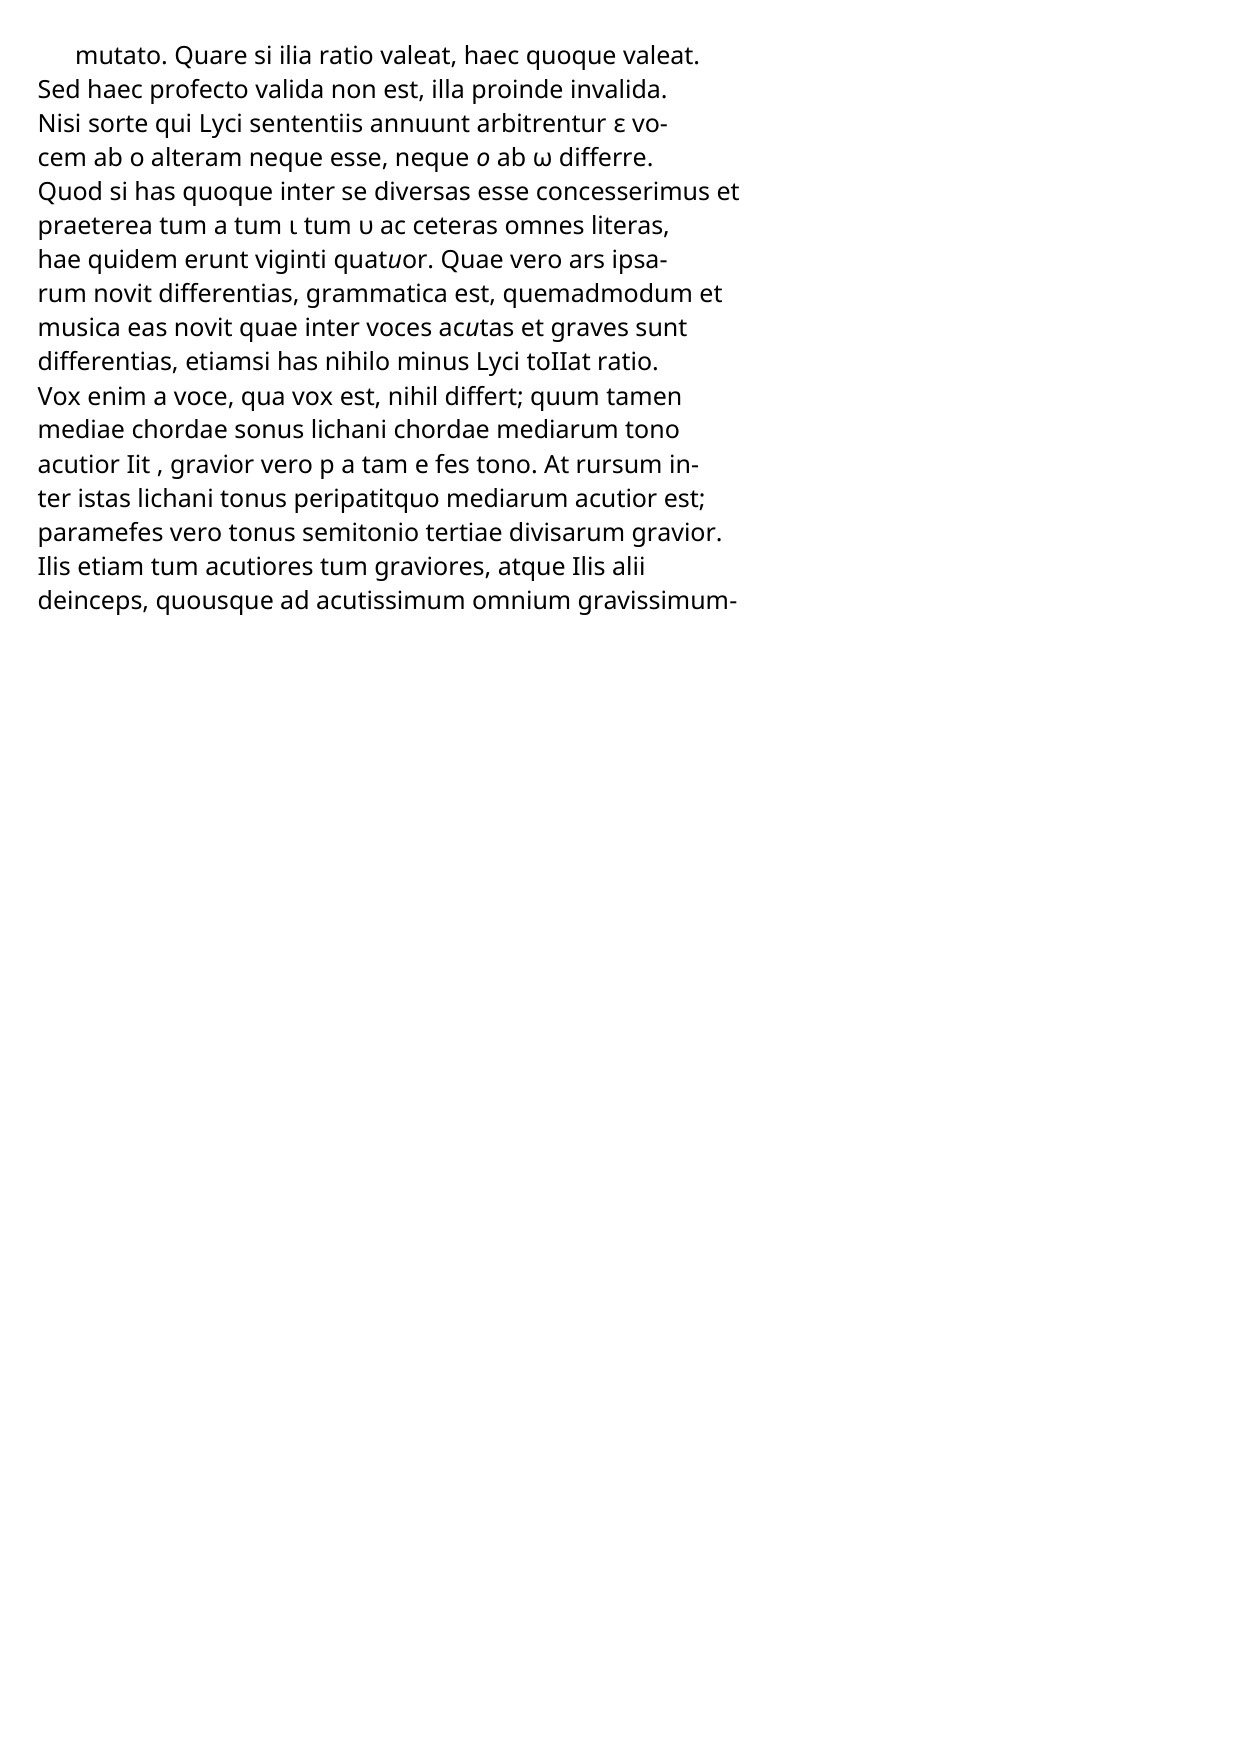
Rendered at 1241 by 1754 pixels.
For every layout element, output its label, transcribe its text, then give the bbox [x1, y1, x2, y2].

text mutato. Quare si ilia ratio valeat, haec quoque valeat. Sed haec profecto valida non est, illa proinde invalida. Nisi sorte qui Lyci sententiis annuunt arbitrentur ε vo- cem ab o alteram neque esse, neque o ab ω differre. Quod si has quoque inter se diversas esse concesserimus et praeterea tum a tum ι tum υ ac ceteras omnes literas, hae quidem erunt viginti quatuor. Quae vero ars ipsa- rum novit differentias, grammatica est, quemadmodum et musica eas novit quae inter voces acutas et graves sunt differentias, etiamsi has nihilo minus Lyci toIIat ratio. Vox enim a voce, qua vox est, nihil differt; quum tamen mediae chordae sonus lichani chordae mediarum tono acutior Iit , gravior vero p a tam e fes tono. At rursum in- ter istas lichani tonus peripatitquo mediarum acutior est; paramefes vero tonus semitonio tertiae divisarum gravior. Ilis etiam tum acutiores tum graviores, atque Ilis alii deinceps, quousque ad acutissimum omnium gravissimum- [37, 37, 1203, 617]
